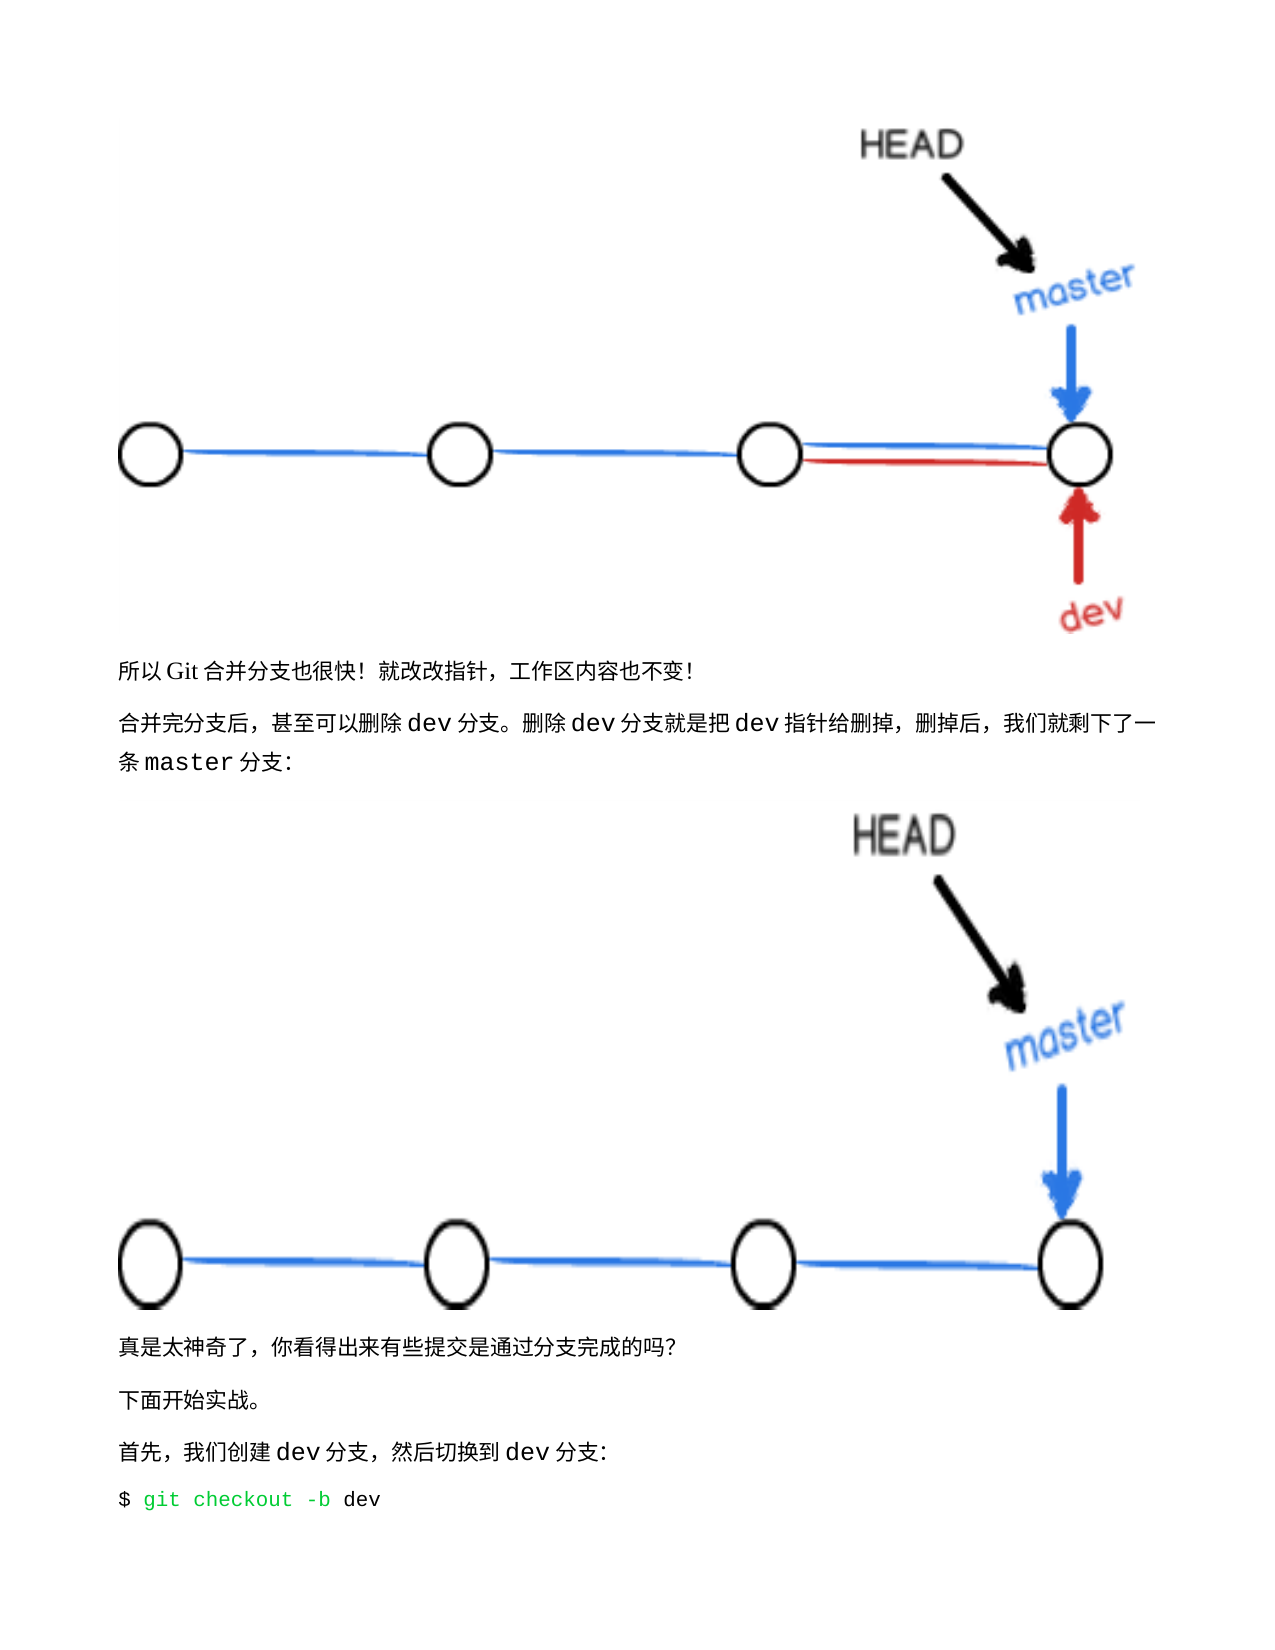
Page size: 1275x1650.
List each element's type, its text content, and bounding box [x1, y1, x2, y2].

text 下面开始实战。 [118, 1383, 1157, 1414]
text 所以Git合并分支也很快！就改改指针，工作区内容也不变！ [118, 654, 1157, 685]
text 首先，我们创建dev分支，然后切换到dev分支： [118, 1435, 1157, 1468]
text $ git checkout -b dev [118, 1489, 1157, 1513]
text 合并完分支后，甚至可以删除dev分支。删除dev分支就是把dev指针给删掉，删掉后，我们就剩下了一条master分支： [118, 706, 1157, 778]
text 真是太神奇了，你看得出来有些提交是通过分支完成的吗？ [118, 1330, 1157, 1362]
picture [118, 118, 1150, 634]
picture [118, 799, 1140, 1310]
